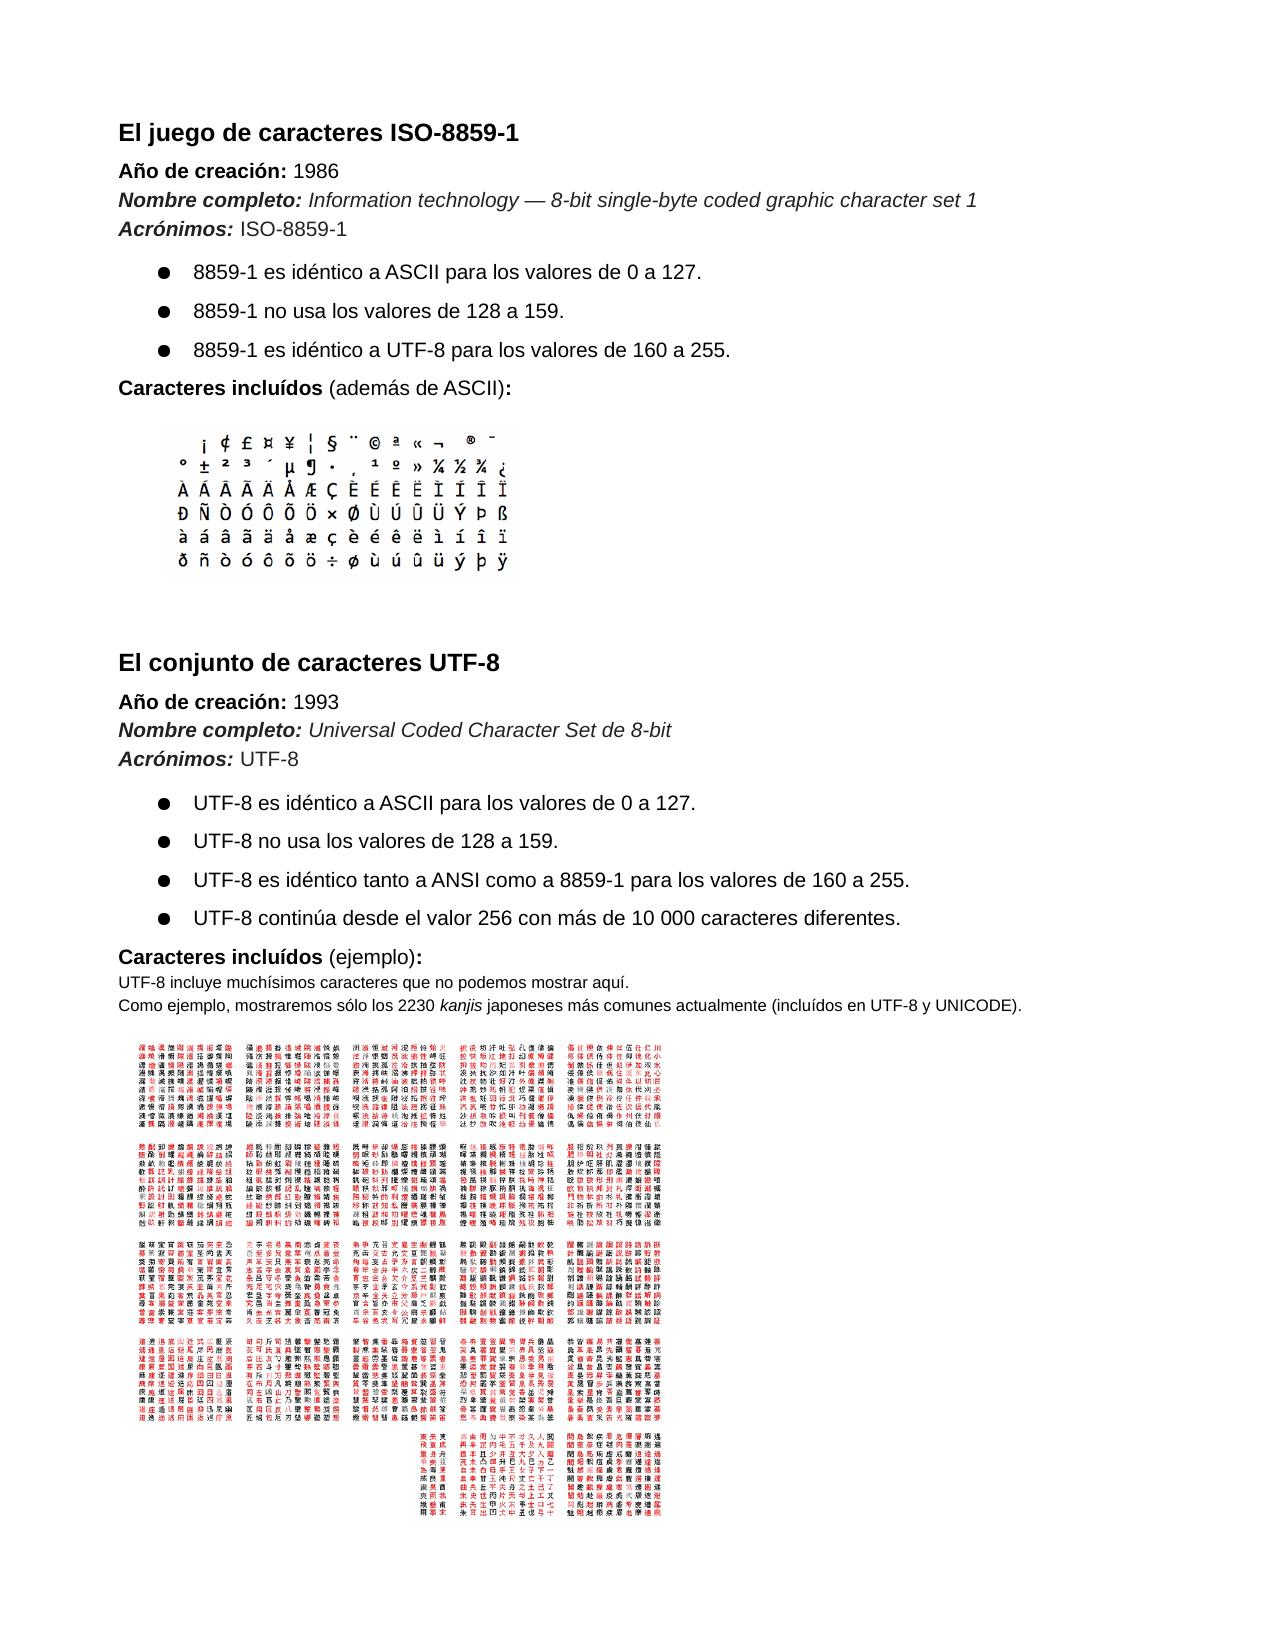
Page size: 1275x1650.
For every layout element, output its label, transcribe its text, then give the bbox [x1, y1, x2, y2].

picture [117, 1024, 681, 1536]
list 8859-1 es idéntico a ASCII para los valores de 0 a 127. [156, 260, 1157, 284]
list UTF-8 continúa desde el valor 256 con más de 10 000 caracteres diferentes. [156, 906, 1157, 930]
picture [165, 422, 520, 580]
text Caracteres incluídos (además de ASCII): [118, 376, 1157, 400]
list 8859-1 no usa los valores de 128 a 159. [156, 299, 1157, 323]
list UTF-8 es idéntico a ASCII para los valores de 0 a 127. [156, 790, 1157, 814]
text Año de creación: 1993 Nombre completo: Universal Coded Character Set de 8-bit Acrónimos: UTF-8 [118, 689, 1157, 771]
list 8859-1 es idéntico a UTF-8 para los valores de 160 a 255. [156, 337, 1157, 362]
list UTF-8 no usa los valores de 128 a 159. [156, 829, 1157, 853]
subtitle El juego de caracteres ISO-8859-1 [118, 118, 1157, 147]
text Año de creación: 1986 Nombre completo: Information technology — 8-bit single-byte coded graphic character set 1 Acrónimos: ISO-8859-1 [118, 159, 1157, 241]
list UTF-8 es idéntico tanto a ANSI como a 8859-1 para los valores de 160 a 255. [156, 868, 1157, 892]
text Caracteres incluídos (ejemplo): UTF-8 incluye muchísimos caracteres que no podemos mostrar aquí. Como ejemplo, mostraremos sólo los 2230 kanjis japoneses más comunes actualmente (incluídos en UTF-8 y UNICODE). [118, 945, 1157, 1015]
subtitle El conjunto de caracteres UTF-8 [118, 648, 1157, 677]
